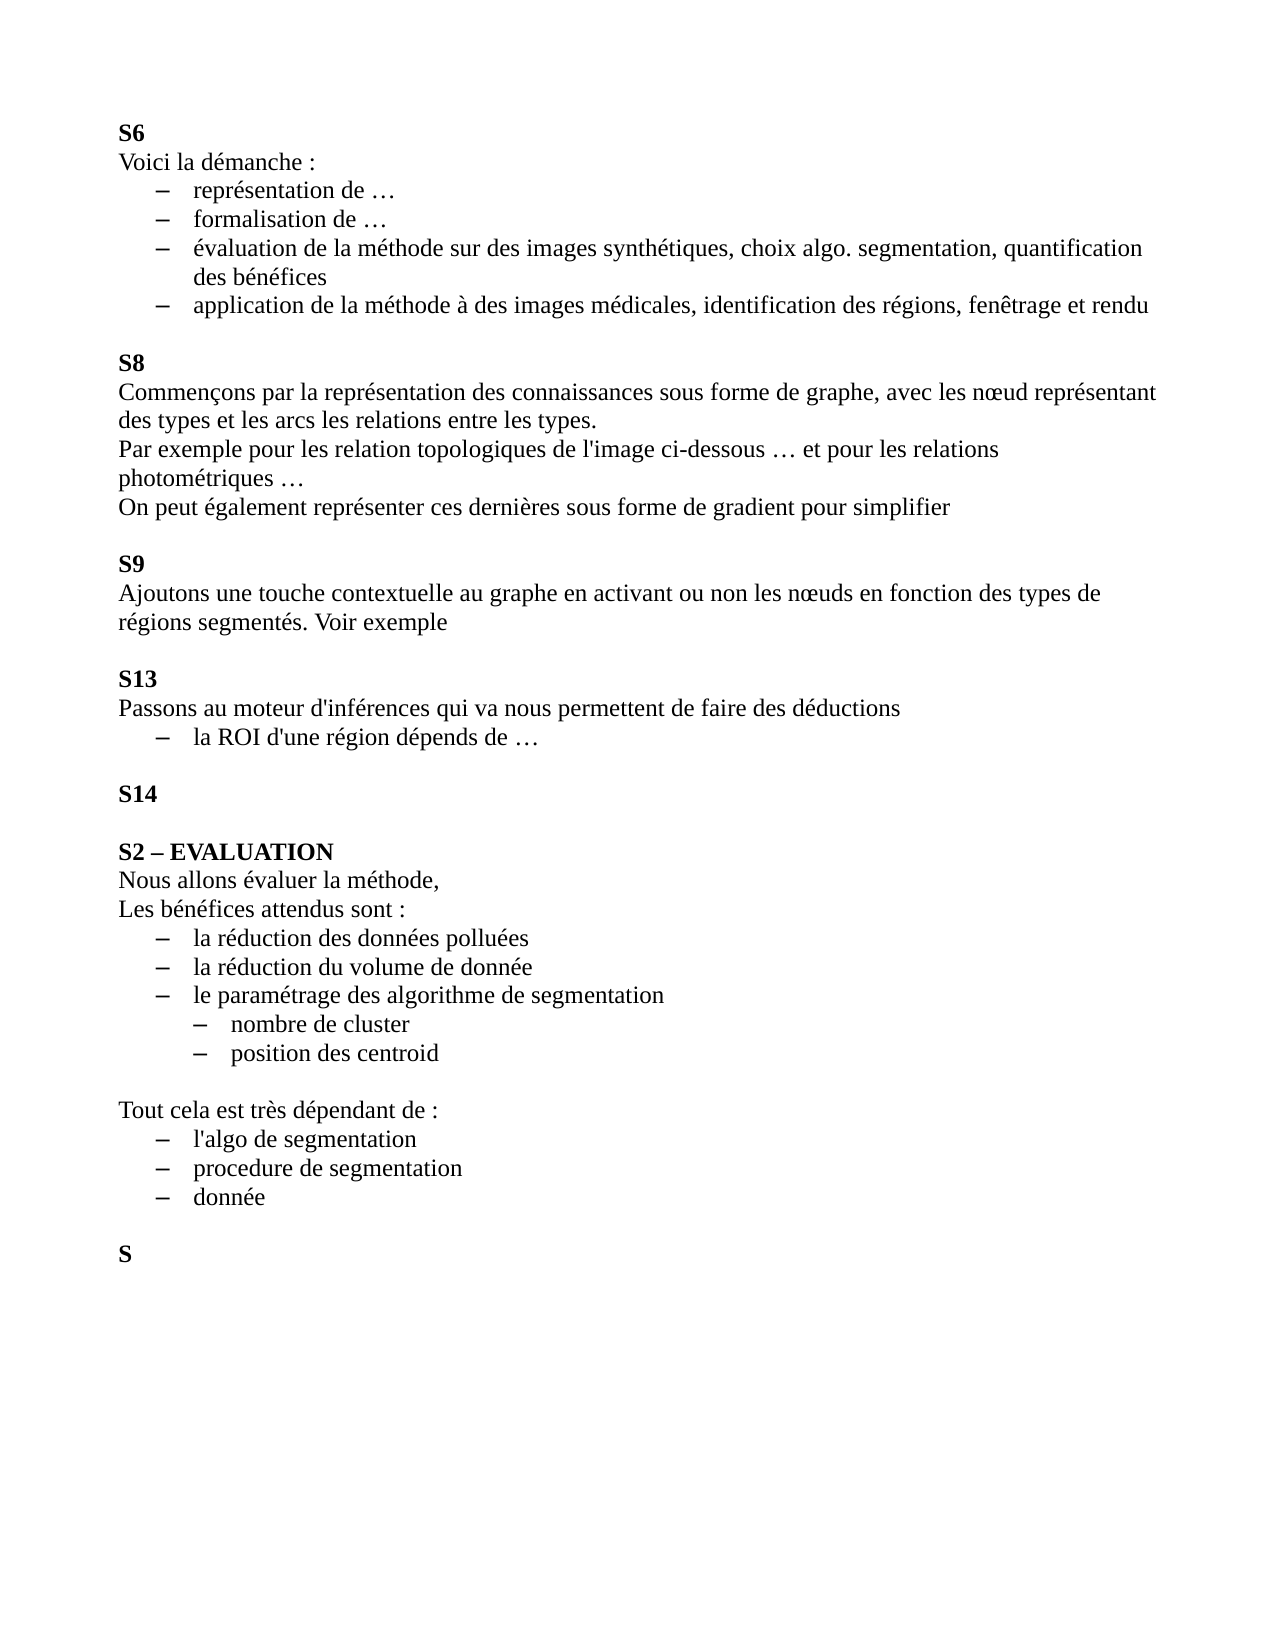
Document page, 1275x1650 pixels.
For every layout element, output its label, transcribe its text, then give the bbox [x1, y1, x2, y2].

list position des centroid [193, 1038, 1157, 1067]
text Ajoutons une touche contextuelle au graphe en activant ou non les nœuds en fonction des types de régions segmentés. Voir exemple [118, 578, 1157, 636]
text Nous allons évaluer la méthode, [118, 866, 1157, 894]
text S8 [118, 348, 1157, 377]
text On peut également représenter ces dernières sous forme de gradient pour simplifier [118, 492, 1157, 521]
text S6 [118, 118, 1157, 147]
text S2 – EVALUATION [118, 837, 1157, 866]
text Voici la démanche : [118, 147, 1157, 176]
text S9 [118, 549, 1157, 578]
list procedure de segmentation [156, 1153, 1157, 1182]
text Par exemple pour les relation topologiques de l'image ci-dessous … et pour les relations photométriques … [118, 434, 1157, 492]
list représentation de … [156, 176, 1157, 204]
list la réduction des données polluées [156, 923, 1157, 952]
list la ROI d'une région dépends de … [156, 722, 1157, 751]
text S14 [118, 779, 1157, 808]
list évaluation de la méthode sur des images synthétiques, choix algo. segmentation, quantification des bénéfices [156, 233, 1157, 291]
text S13 [118, 664, 1157, 693]
list formalisation de … [156, 204, 1157, 233]
list le paramétrage des algorithme de segmentation [156, 981, 1157, 1009]
text S [118, 1239, 1157, 1268]
text Passons au moteur d'inférences qui va nous permettent de faire des déductions [118, 693, 1157, 722]
list application de la méthode à des images médicales, identification des régions, fenêtrage et rendu [156, 291, 1157, 319]
text Les bénéfices attendus sont : [118, 894, 1157, 923]
list l'algo de segmentation [156, 1124, 1157, 1153]
list la réduction du volume de donnée [156, 952, 1157, 981]
list nombre de cluster [193, 1009, 1157, 1038]
text Tout cela est très dépendant de : [118, 1096, 1157, 1124]
text Commençons par la représentation des connaissances sous forme de graphe, avec les nœud représentant des types et les arcs les relations entre les types. [118, 377, 1157, 434]
list donnée [156, 1182, 1157, 1211]
